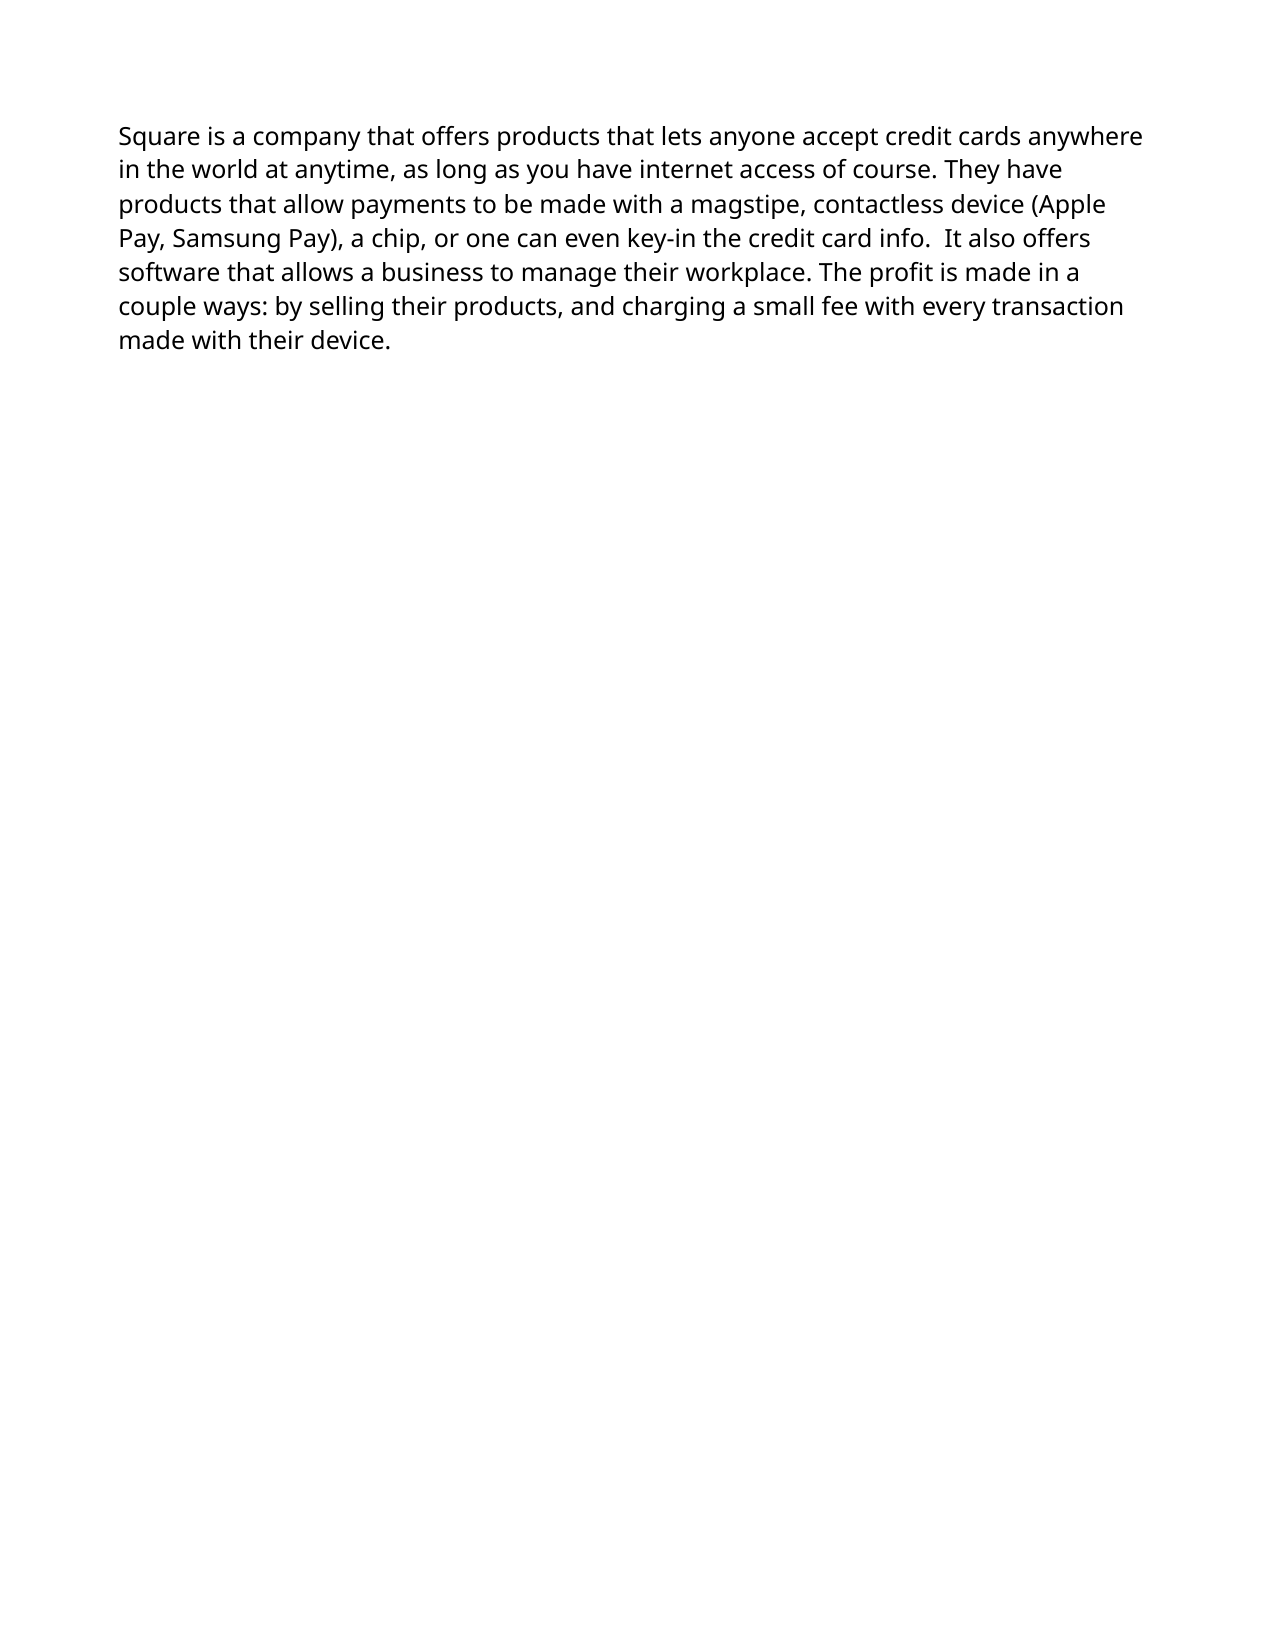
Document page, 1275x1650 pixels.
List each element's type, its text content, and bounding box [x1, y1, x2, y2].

text Square is a company that offers products that lets anyone accept credit cards anywhere in the world at anytime, as long as you have internet access of course. They have products that allow payments to be made with a magstipe, contactless device (Apple Pay, Samsung Pay), a chip, or one can even key-in the credit card info. It also offers software that allows a business to manage their workplace. The profit is made in a couple ways: by selling their products, and charging a small fee with every transaction made with their device. [118, 118, 1157, 357]
